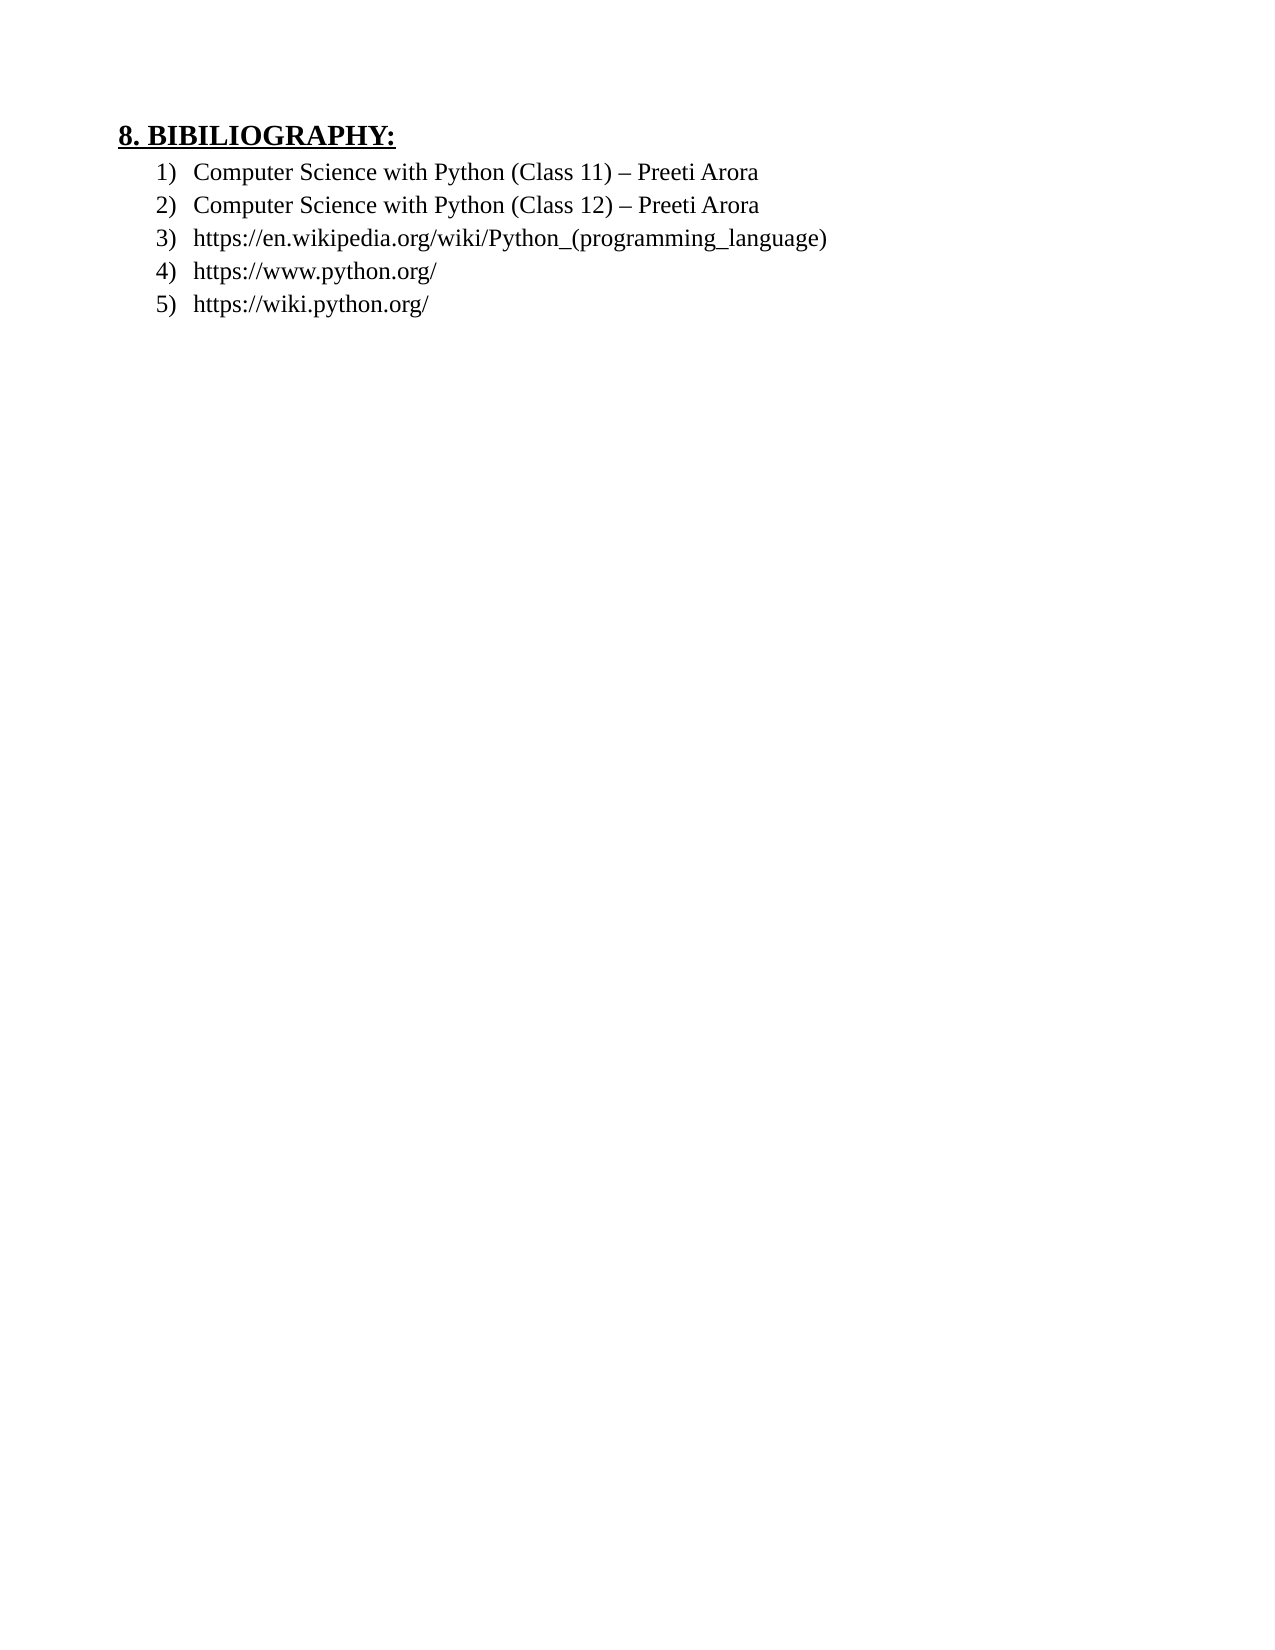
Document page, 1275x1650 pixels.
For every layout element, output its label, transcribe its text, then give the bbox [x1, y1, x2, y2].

text 8. BIBILIOGRAPHY: [118, 118, 1157, 152]
list https://wiki.python.org/ [156, 289, 1157, 317]
list https://www.python.org/ [156, 256, 1157, 284]
list Computer Science with Python (Class 11) – Preeti Arora [156, 157, 1157, 185]
list Computer Science with Python (Class 12) – Preeti Arora [156, 190, 1157, 218]
list https://en.wikipedia.org/wiki/Python_(programming_language) [156, 223, 1157, 251]
